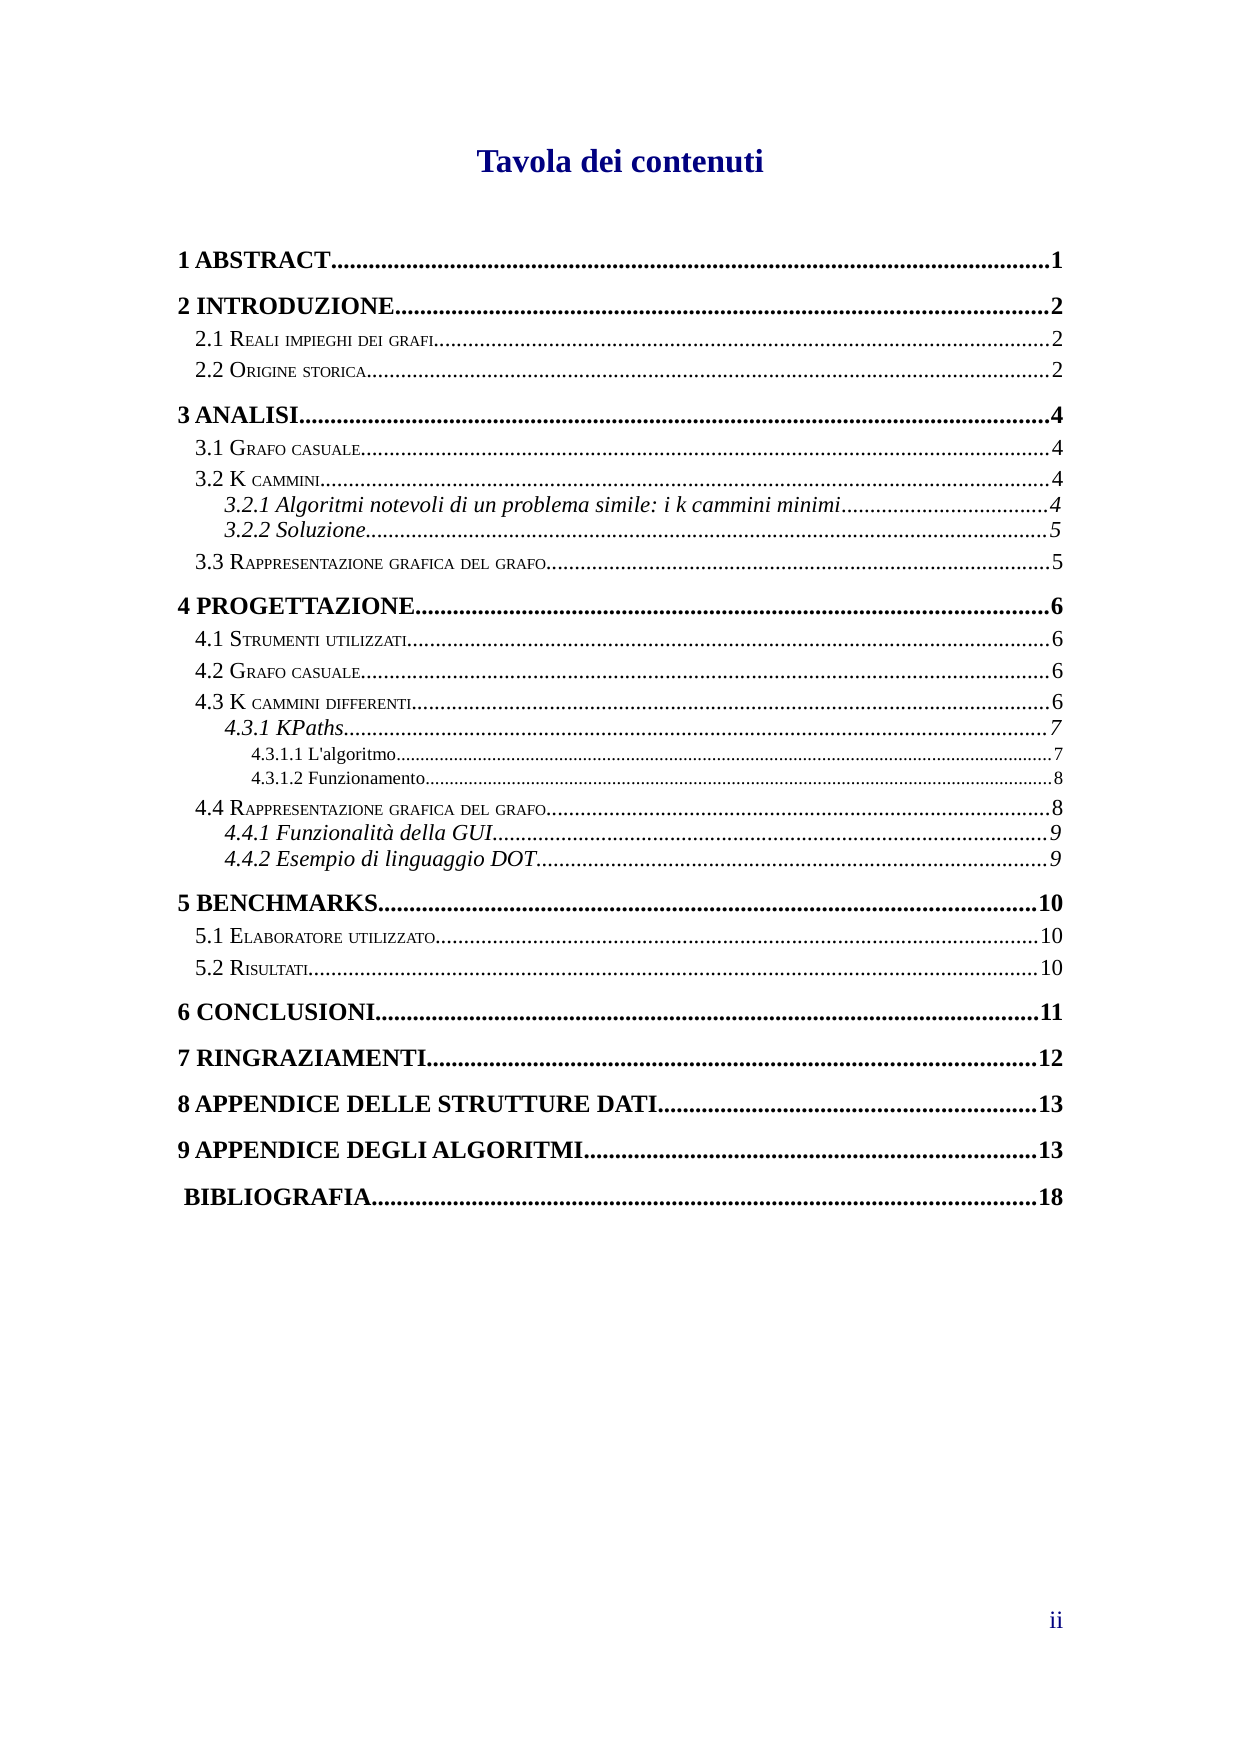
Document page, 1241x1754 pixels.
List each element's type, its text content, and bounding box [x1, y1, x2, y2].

text 4.4.2 Esempio di linguaggio DOT 9 [224, 846, 1063, 871]
text 3.2 K cammini 4 [195, 466, 1063, 492]
text 4.3.1 KPaths 7 [224, 714, 1063, 740]
text 7 Ringraziamenti 12 [177, 1044, 1063, 1072]
text 2.2 Origine storica 2 [195, 357, 1063, 383]
text 2.1 Reali impieghi dei grafi 2 [195, 326, 1063, 351]
text 3.1 Grafo casuale 4 [195, 435, 1063, 460]
text 4.3.1.1 L'algoritmo 7 [251, 744, 1063, 764]
text 1 Abstract 1 [177, 246, 1063, 274]
text 4.3 K cammini differenti 6 [195, 689, 1063, 714]
text Bibliografia 18 [177, 1183, 1063, 1210]
text 4.1 Strumenti utilizzati 6 [195, 626, 1063, 652]
text 5.1 Elaboratore utilizzato 10 [195, 923, 1063, 949]
text 6 Conclusioni 11 [177, 998, 1063, 1026]
text 3 Analisi 4 [177, 401, 1063, 429]
text 9 Appendice degli algoritmi 13 [177, 1137, 1063, 1164]
text 3.3 Rappresentazione grafica del grafo 5 [195, 549, 1063, 574]
text 4 Progettazione 6 [177, 592, 1063, 620]
text 3.2.1 Algoritmi notevoli di un problema simile: i k cammini minimi 4 [224, 492, 1063, 517]
text 8 Appendice delle strutture dati 13 [177, 1091, 1063, 1118]
text 3.2.2 Soluzione 5 [224, 517, 1063, 543]
text 5 Benchmarks 10 [177, 889, 1063, 917]
text 4.4 Rappresentazione grafica del grafo 8 [195, 794, 1063, 820]
subtitle Tavola dei contenuti [177, 143, 1063, 180]
text 5.2 Risultati 10 [195, 954, 1063, 980]
text 4.4.1 Funzionalità della GUI 9 [224, 820, 1063, 846]
text 4.2 Grafo casuale 6 [195, 658, 1063, 683]
text 4.3.1.2 Funzionamento 8 [251, 768, 1063, 789]
text 2 Introduzione 2 [177, 292, 1063, 320]
